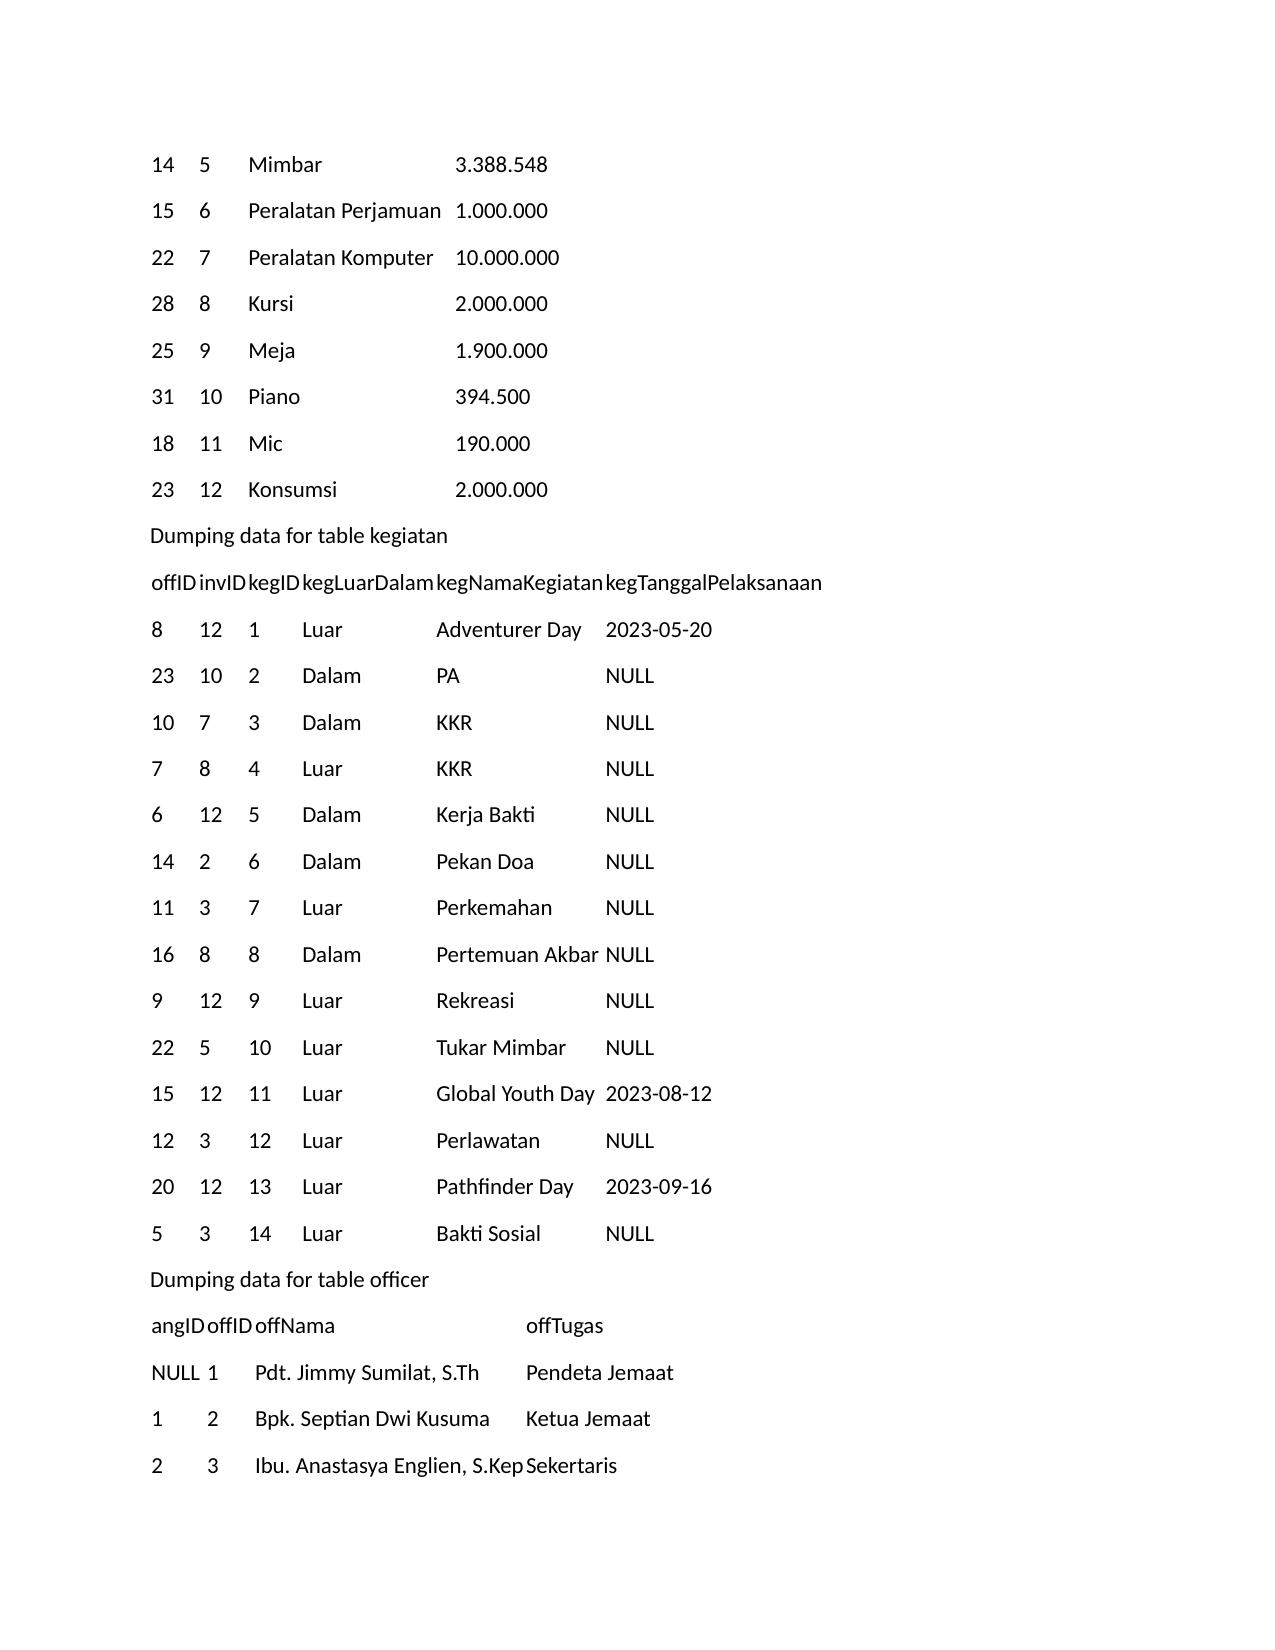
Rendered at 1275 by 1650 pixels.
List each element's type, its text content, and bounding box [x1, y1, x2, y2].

table_cell Sekertaris [525, 1451, 790, 1497]
table_cell Rekreasi [435, 986, 604, 1033]
table_cell Kerja Bakti [435, 801, 604, 847]
table_cell Bpk. Septian Dwi Kusuma [254, 1405, 525, 1451]
table_cell Luar [301, 1079, 435, 1126]
table_cell 6 [150, 801, 198, 847]
table_cell 8 [247, 940, 301, 986]
table_cell 12 [198, 801, 247, 847]
table_cell 4 [247, 754, 301, 801]
subtitle Dumping data for table officer [150, 1265, 1125, 1293]
table_cell 2 [150, 1451, 206, 1497]
table_cell 25 [150, 336, 198, 382]
table_cell 10.000.000 [454, 243, 561, 289]
table_cell Dalam [301, 708, 435, 754]
table_cell Luar [301, 1172, 435, 1219]
table_cell 2023-09-16 [604, 1172, 823, 1219]
table_cell Ibu. Anastasya Englien, S.Kep [254, 1451, 525, 1497]
table_cell 3 [198, 894, 247, 940]
table_cell Peralatan Komputer [247, 243, 454, 289]
table_cell 5 [150, 1219, 198, 1265]
table_cell 8 [198, 754, 247, 801]
table_cell Global Youth Day [435, 1079, 604, 1126]
table_cell KKR [435, 708, 604, 754]
table_cell 2 [206, 1405, 254, 1451]
table_cell 20 [150, 1172, 198, 1219]
table_cell 7 [247, 894, 301, 940]
table_cell 1.000.000 [454, 196, 561, 243]
table_header offNama [254, 1312, 525, 1358]
table_cell Dalam [301, 940, 435, 986]
table_cell 1 [247, 615, 301, 661]
table_cell 13 [247, 1172, 301, 1219]
table_cell 8 [198, 289, 247, 336]
table_cell 1 [150, 1405, 206, 1451]
table_cell 10 [247, 1033, 301, 1079]
table_cell NULL [604, 801, 823, 847]
table_cell 8 [150, 615, 198, 661]
table_cell 3 [198, 1126, 247, 1172]
table_cell Luar [301, 1033, 435, 1079]
table_cell 1 [206, 1358, 254, 1404]
table_cell Pertemuan Akbar [435, 940, 604, 986]
table_cell 14 [247, 1219, 301, 1265]
table_cell NULL [604, 754, 823, 801]
table_cell 28 [150, 289, 198, 336]
table_cell 15 [150, 196, 198, 243]
table_cell Pathfinder Day [435, 1172, 604, 1219]
table_cell Konsumsi [247, 475, 454, 522]
table_cell 1.900.000 [454, 336, 561, 382]
table_cell 12 [150, 1126, 198, 1172]
table_cell 6 [198, 196, 247, 243]
table_cell 2.000.000 [454, 289, 561, 336]
table_cell 12 [247, 1126, 301, 1172]
table_cell Piano [247, 382, 454, 429]
table_cell 2 [247, 661, 301, 708]
table_cell 22 [150, 243, 198, 289]
table_cell 18 [150, 429, 198, 475]
table_cell 7 [198, 708, 247, 754]
table_cell NULL [604, 940, 823, 986]
table_cell Mimbar [247, 150, 454, 196]
table_cell Luar [301, 615, 435, 661]
table_cell 2 [198, 847, 247, 893]
table_header kegNamaKegiatan [435, 568, 604, 615]
table_cell Luar [301, 894, 435, 940]
table_cell 11 [247, 1079, 301, 1126]
table_header kegID [247, 568, 301, 615]
table_cell 14 [150, 150, 198, 196]
table_header kegTanggalPelaksanaan [604, 568, 823, 615]
table_cell Luar [301, 1219, 435, 1265]
table_cell 12 [198, 1079, 247, 1126]
table_cell Ketua Jemaat [525, 1405, 790, 1451]
table_cell Dalam [301, 801, 435, 847]
table_cell 7 [150, 754, 198, 801]
table_cell 2023-05-20 [604, 615, 823, 661]
table_cell 31 [150, 382, 198, 429]
table_cell 9 [247, 986, 301, 1033]
table_cell 10 [198, 382, 247, 429]
table_cell 7 [198, 243, 247, 289]
table_cell 5 [198, 1033, 247, 1079]
table_cell PA [435, 661, 604, 708]
table_header offID [206, 1312, 254, 1358]
table_cell NULL [604, 894, 823, 940]
table_cell Dalam [301, 661, 435, 708]
table_cell NULL [604, 708, 823, 754]
table_cell 15 [150, 1079, 198, 1126]
table_cell 12 [198, 986, 247, 1033]
table_cell Luar [301, 1126, 435, 1172]
table_cell Kursi [247, 289, 454, 336]
table_cell Meja [247, 336, 454, 382]
table_cell Tukar Mimbar [435, 1033, 604, 1079]
table_cell 9 [198, 336, 247, 382]
table_cell 10 [150, 708, 198, 754]
table_header invID [198, 568, 247, 615]
table_cell 12 [198, 475, 247, 522]
table_cell 3 [206, 1451, 254, 1497]
table_cell Luar [301, 986, 435, 1033]
table_header kegLuarDalam [301, 568, 435, 615]
table_cell 394.500 [454, 382, 561, 429]
table_cell KKR [435, 754, 604, 801]
table_cell Dalam [301, 847, 435, 893]
table_cell NULL [604, 986, 823, 1033]
table_cell 16 [150, 940, 198, 986]
table_cell Bakti Sosial [435, 1219, 604, 1265]
table_cell Pdt. Jimmy Sumilat, S.Th [254, 1358, 525, 1404]
table_cell 22 [150, 1033, 198, 1079]
table_cell NULL [604, 1033, 823, 1079]
table_cell 190.000 [454, 429, 561, 475]
table_cell 3 [198, 1219, 247, 1265]
table_cell NULL [604, 1219, 823, 1265]
table_cell Perkemahan [435, 894, 604, 940]
table_cell 12 [198, 615, 247, 661]
table_header angID [150, 1312, 206, 1358]
table_header offTugas [525, 1312, 790, 1358]
table_cell 14 [150, 847, 198, 893]
table_cell Adventurer Day [435, 615, 604, 661]
table_cell Perlawatan [435, 1126, 604, 1172]
table_cell 9 [150, 986, 198, 1033]
table_cell Mic [247, 429, 454, 475]
table_cell 23 [150, 475, 198, 522]
table_cell NULL [604, 1126, 823, 1172]
table_cell 5 [247, 801, 301, 847]
table_header offID [150, 568, 198, 615]
table_cell NULL [604, 661, 823, 708]
table_cell 3 [247, 708, 301, 754]
table_cell 8 [198, 940, 247, 986]
table_cell NULL [150, 1358, 206, 1404]
table_cell 2.000.000 [454, 475, 561, 522]
table_cell 2023-08-12 [604, 1079, 823, 1126]
table_cell 23 [150, 661, 198, 708]
table_cell 10 [198, 661, 247, 708]
table_cell 6 [247, 847, 301, 893]
table_cell 11 [150, 894, 198, 940]
table_cell Luar [301, 754, 435, 801]
table_cell 12 [198, 1172, 247, 1219]
subtitle Dumping data for table kegiatan [150, 522, 1125, 550]
table_cell 3.388.548 [454, 150, 561, 196]
table_cell 11 [198, 429, 247, 475]
table_cell Pekan Doa [435, 847, 604, 893]
table_cell 5 [198, 150, 247, 196]
table_cell Peralatan Perjamuan [247, 196, 454, 243]
table_cell NULL [604, 847, 823, 893]
table_cell Pendeta Jemaat [525, 1358, 790, 1404]
